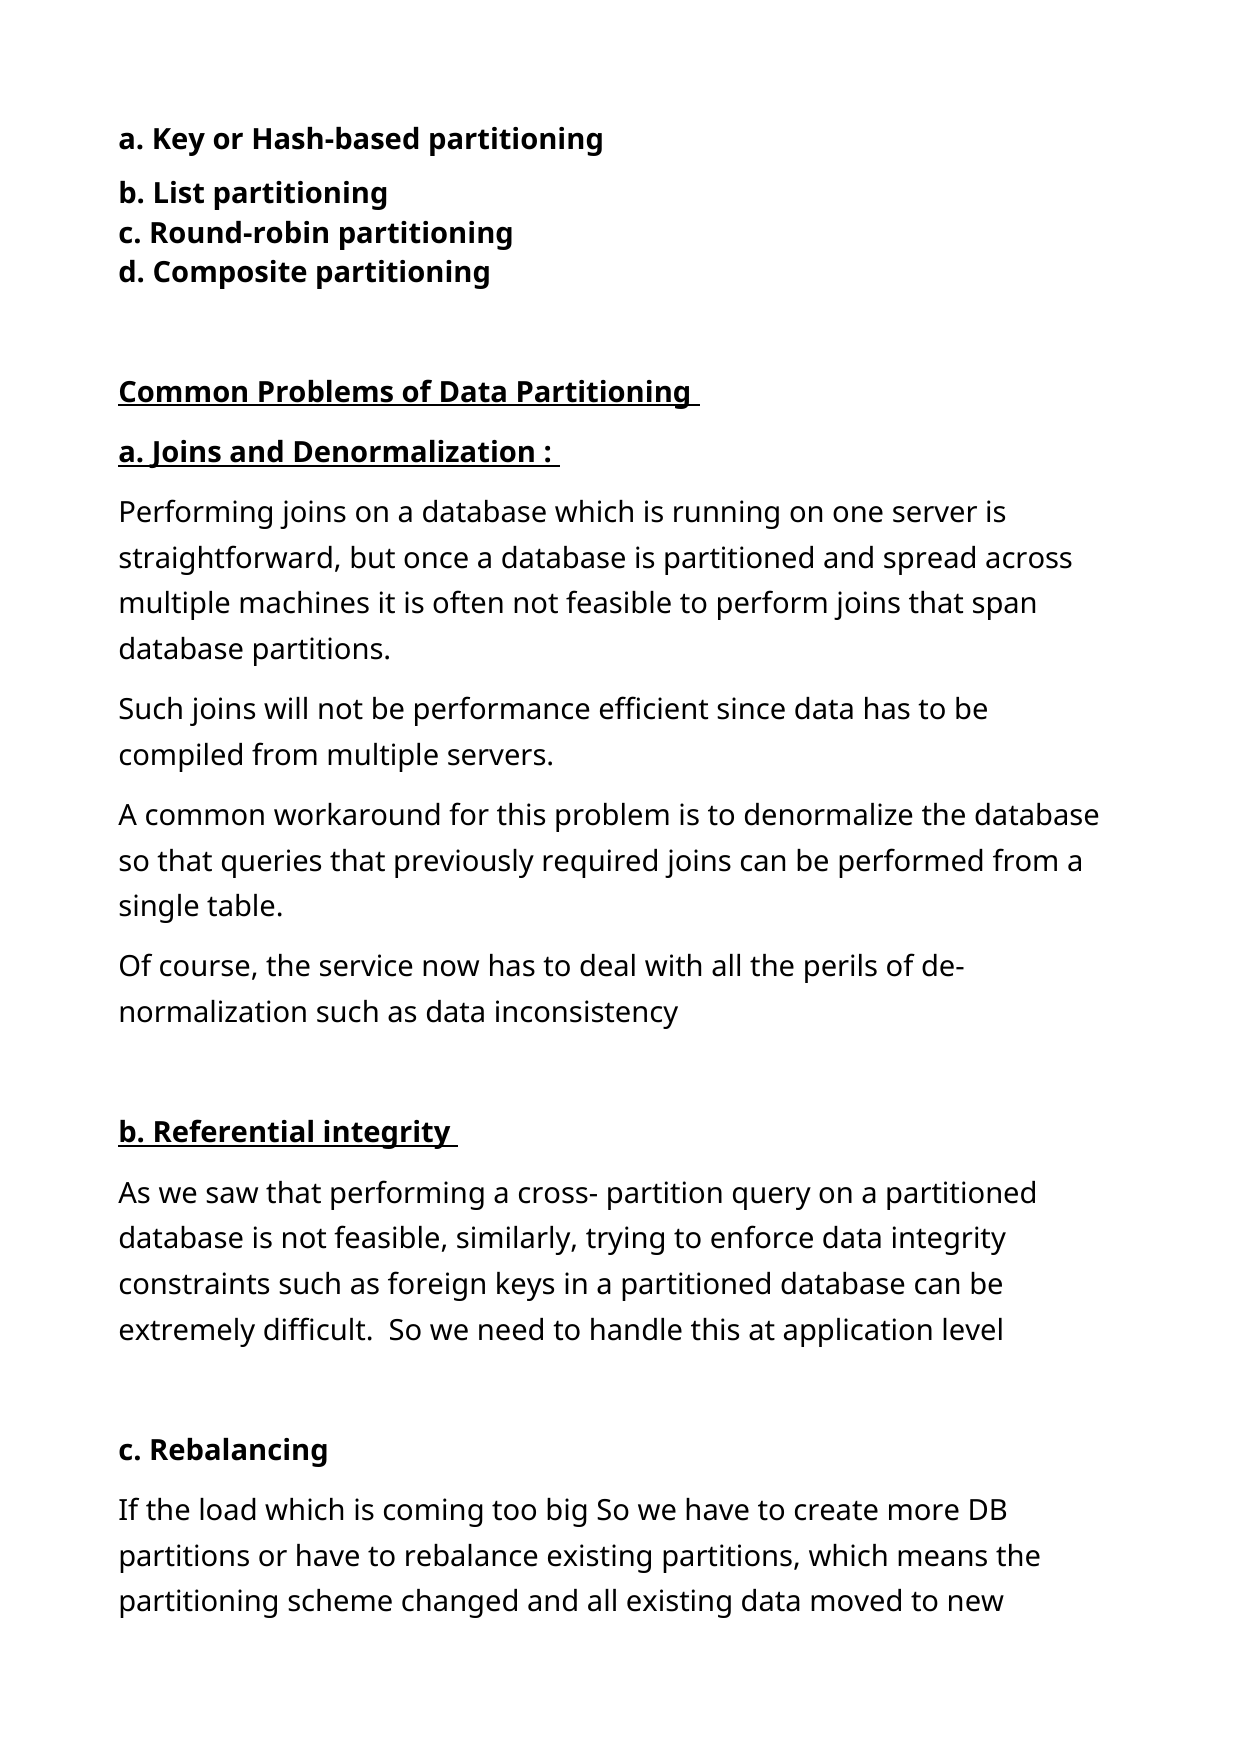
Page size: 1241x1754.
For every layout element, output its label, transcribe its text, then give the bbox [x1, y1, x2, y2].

text A common workaround for this problem is to denormalize the database so that queries that previously required joins can be performed from a single table. [118, 794, 1122, 925]
text c. Rebalancing [118, 1429, 1122, 1469]
text a. Key or Hash-based partitioning [118, 118, 1122, 158]
text c. Round-robin partitioning [118, 212, 1122, 252]
text d. Composite partitioning [118, 252, 1122, 291]
text b. List partitioning [118, 172, 1122, 212]
text If the load which is coming too big So we have to create more DB partitions or have to rebalance existing partitions, which means the partitioning scheme changed and all existing data moved to new [118, 1489, 1122, 1620]
text a. Joins and Denormalization : [118, 431, 1122, 471]
text Of course, the service now has to deal with all the perils of de-normalization such as data inconsistency [118, 946, 1122, 1031]
text As we saw that performing a cross- partition query on a partitioned database is not feasible, similarly, trying to enforce data integrity constraints such as foreign keys in a partitioned database can be extremely difficult. So we need to handle this at application level [118, 1172, 1122, 1348]
text Such joins will not be performance efficient since data has to be compiled from multiple servers. [118, 688, 1122, 774]
text Performing joins on a database which is running on one server is straightforward, but once a database is partitioned and spread across multiple machines it is often not feasible to perform joins that span database partitions. [118, 491, 1122, 668]
text b. Referential integrity [118, 1112, 1122, 1151]
text Common Problems of Data Partitioning [118, 371, 1122, 411]
